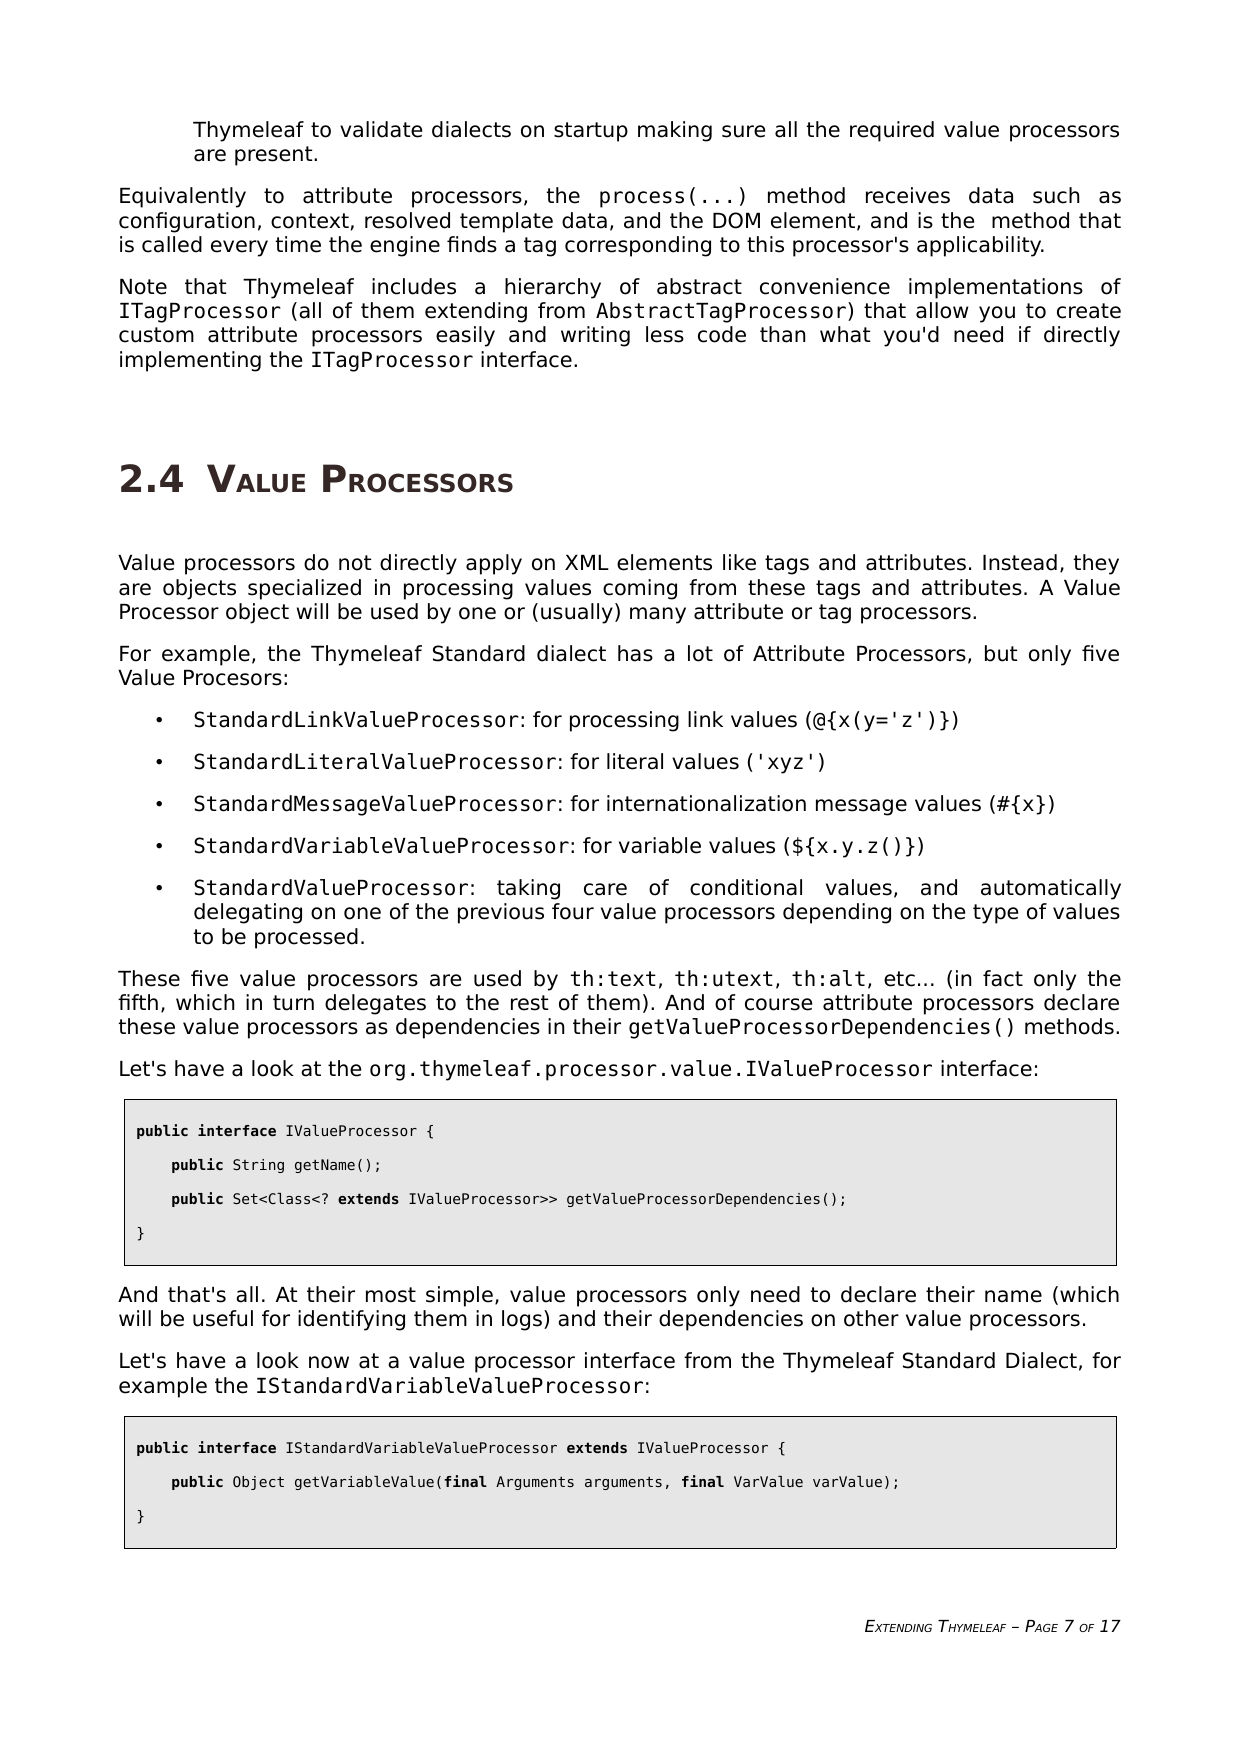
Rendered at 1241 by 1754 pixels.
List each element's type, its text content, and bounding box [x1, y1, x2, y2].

text Note that Thymeleaf includes a hierarchy of abstract convenience implementations of ITagProcessor (all of them extending from AbstractTagProcessor) that allow you to create custom attribute processors easily and writing less code than what you'd need if directly implementing the ITagProcessor interface. [118, 275, 1122, 372]
text Value processors do not directly apply on XML elements like tags and attributes. Instead, they are objects specialized in processing values coming from these tags and attributes. A Value Processor object will be used by one or (usually) many attribute or tag processors. [118, 551, 1122, 624]
list Thymeleaf to validate dialects on startup making sure all the required value processors are present. [156, 118, 1122, 167]
text For example, the Thymeleaf Standard dialect has a lot of Attribute Processors, but only five Value Procesors: [118, 642, 1122, 691]
text And that's all. At their most simple, value processors only need to declare their name (which will be useful for identifying them in logs) and their dependencies on other value processors. [118, 1283, 1122, 1332]
subtitle Value Processors [118, 458, 1122, 501]
text public interface IStandardVariableValueProcessor extends IValueProcessor { public Object getVariableValue(final Arguments arguments, final VarValue varValue); } [125, 1417, 1116, 1548]
text Equivalently to attribute processors, the process(...) method receives data such as configuration, context, resolved template data, and the DOM element, and is the method that is called every time the engine finds a tag corresponding to this processor's applicability. [118, 184, 1122, 257]
list StandardMessageValueProcessor: for internationalization message values (#{x}) [156, 792, 1122, 816]
text These five value processors are used by th:text, th:utext, th:alt, etc... (in fact only the fifth, which in turn delegates to the rest of them). And of course attribute processors declare these value processors as dependencies in their getValueProcessorDependencies() methods. [118, 967, 1122, 1039]
list StandardValueProcessor: taking care of conditional values, and automatically delegating on one of the previous four value processors depending on the type of values to be processed. [156, 876, 1122, 949]
list StandardLiteralValueProcessor: for literal values ('xyz') [156, 750, 1122, 774]
text public interface IValueProcessor { public String getName(); public Set<Class<? extends IValueProcessor>> getValueProcessorDependencies(); } [125, 1100, 1116, 1265]
list StandardLinkValueProcessor: for processing link values (@{x(y='z')}) [156, 708, 1122, 732]
text Let's have a look now at a value processor interface from the Thymeleaf Standard Dialect, for example the IStandardVariableValueProcessor: [118, 1349, 1122, 1398]
list StandardVariableValueProcessor: for variable values (${x.y.z()}) [156, 834, 1122, 858]
text Let's have a look at the org.thymeleaf.processor.value.IValueProcessor interface: [118, 1057, 1122, 1081]
